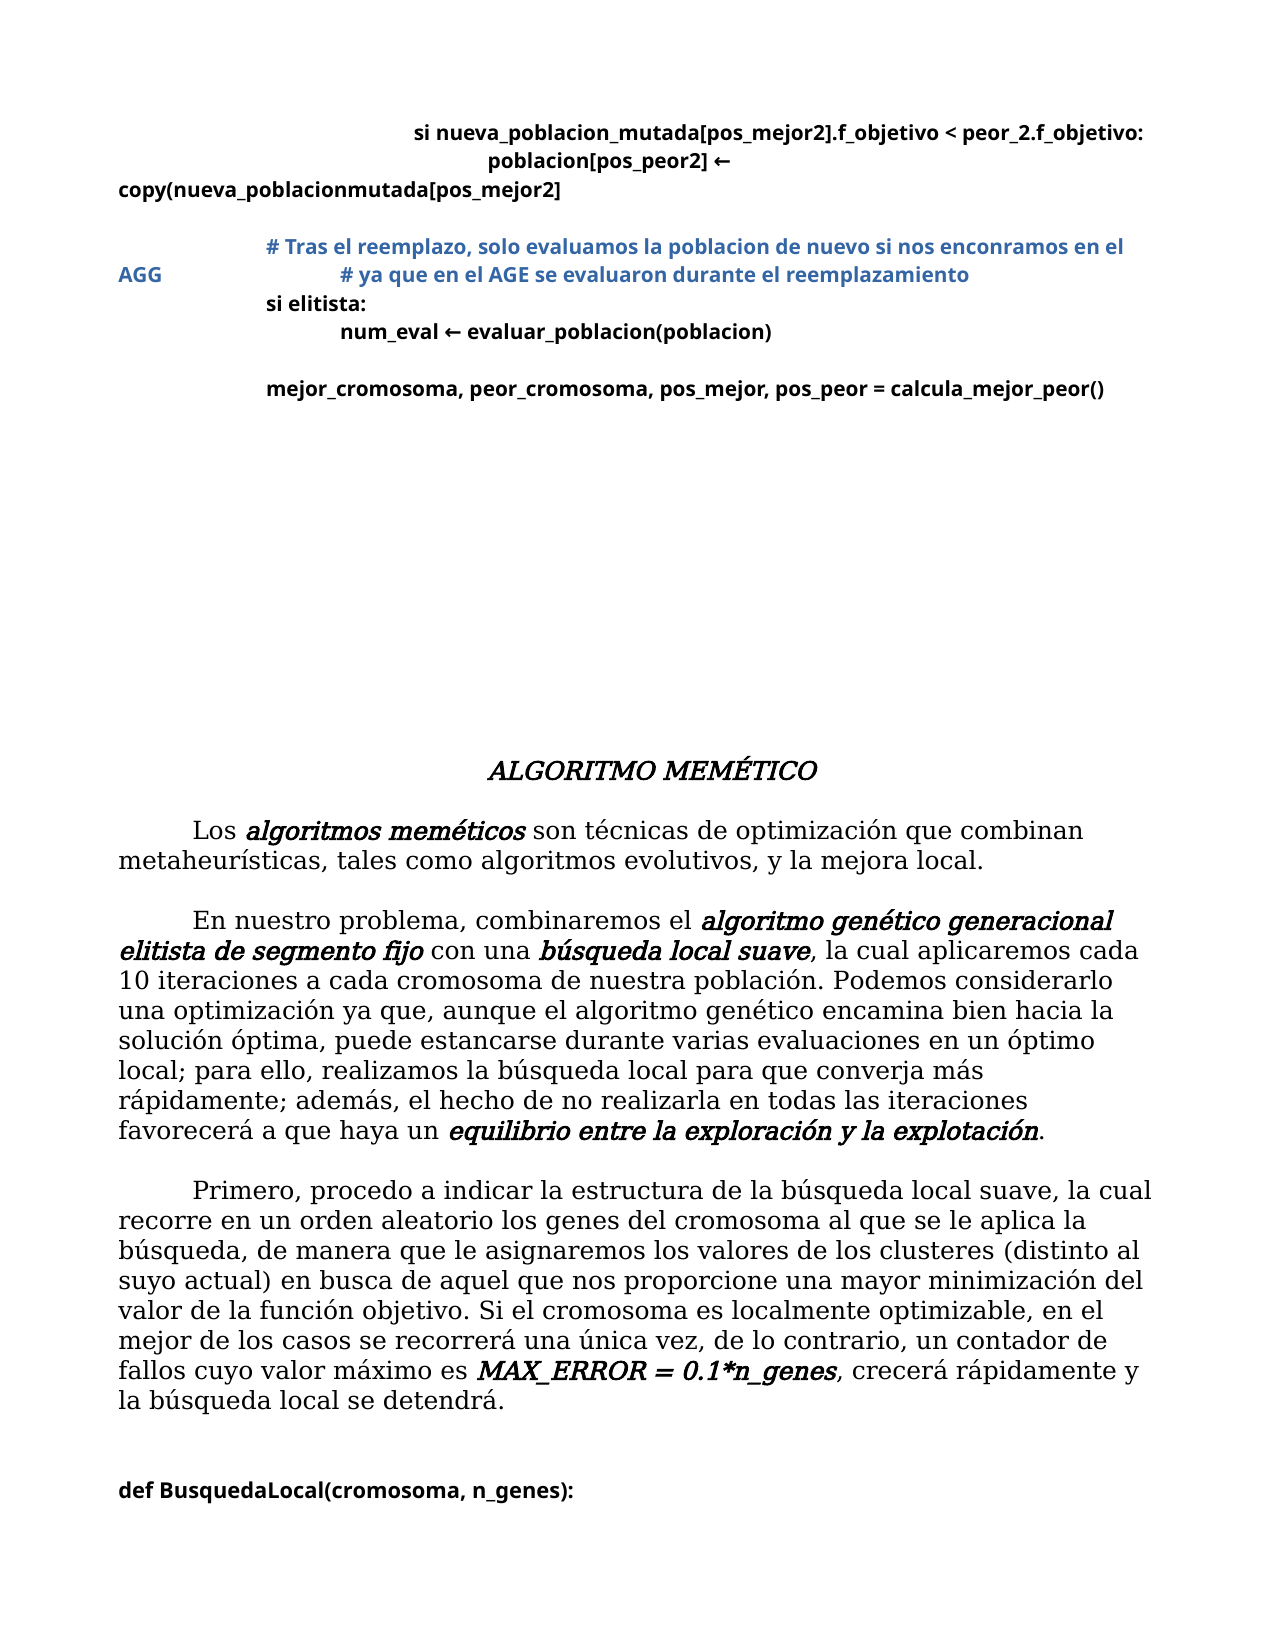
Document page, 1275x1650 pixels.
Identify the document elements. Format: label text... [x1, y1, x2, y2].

text Los algoritmos meméticos son técnicas de optimización que combinan metaheurísticas, tales como algoritmos evolutivos, y la mejora local. [118, 815, 1157, 875]
text En nuestro problema, combinaremos el algoritmo genético generacional elitista de segmento fijo con una búsqueda local suave, la cual aplicaremos cada 10 iteraciones a cada cromosoma de nuestra población. Podemos considerarlo una optimización ya que, aunque el algoritmo genético encamina bien hacia la solución óptima, puede estancarse durante varias evaluaciones en un óptimo local; para ello, realizamos la búsqueda local para que converja más rápidamente; además, el hecho de no realizarla en todas las iteraciones favorecerá a que haya un equilibrio entre la exploración y la explotación. [118, 905, 1157, 1145]
text ALGORITMO MEMÉTICO [118, 755, 1157, 785]
text num_eval ← evaluar_poblacion(poblacion) [118, 317, 1157, 346]
text si nueva_poblacion_mutada[pos_mejor2].f_objetivo < peor_2.f_objetivo: [118, 118, 1157, 147]
text si elitista: [118, 289, 1157, 317]
text mejor_cromosoma, peor_cromosoma, pos_mejor, pos_peor = calcula_mejor_peor() [118, 374, 1157, 402]
text Primero, procedo a indicar la estructura de la búsqueda local suave, la cual recorre en un orden aleatorio los genes del cromosoma al que se le aplica la búsqueda, de manera que le asignaremos los valores de los clusteres (distinto al suyo actual) en busca de aquel que nos proporcione una mayor minimización del valor de la función objetivo. Si el cromosoma es localmente optimizable, en el mejor de los casos se recorrerá una única vez, de lo contrario, un contador de fallos cuyo valor máximo es MAX_ERROR = 0.1*n_genes, crecerá rápidamente y la búsqueda local se detendrá. [118, 1175, 1157, 1415]
text poblacion[pos_peor2] ← copy(nueva_poblacionmutada[pos_mejor2] [118, 147, 1157, 203]
text def BusquedaLocal(cromosoma, n_genes): [118, 1475, 1157, 1504]
text # Tras el reemplazo, solo evaluamos la poblacion de nuevo si nos enconramos en el AGG # ya que en el AGE se evaluaron durante el reemplazamiento [118, 232, 1157, 289]
